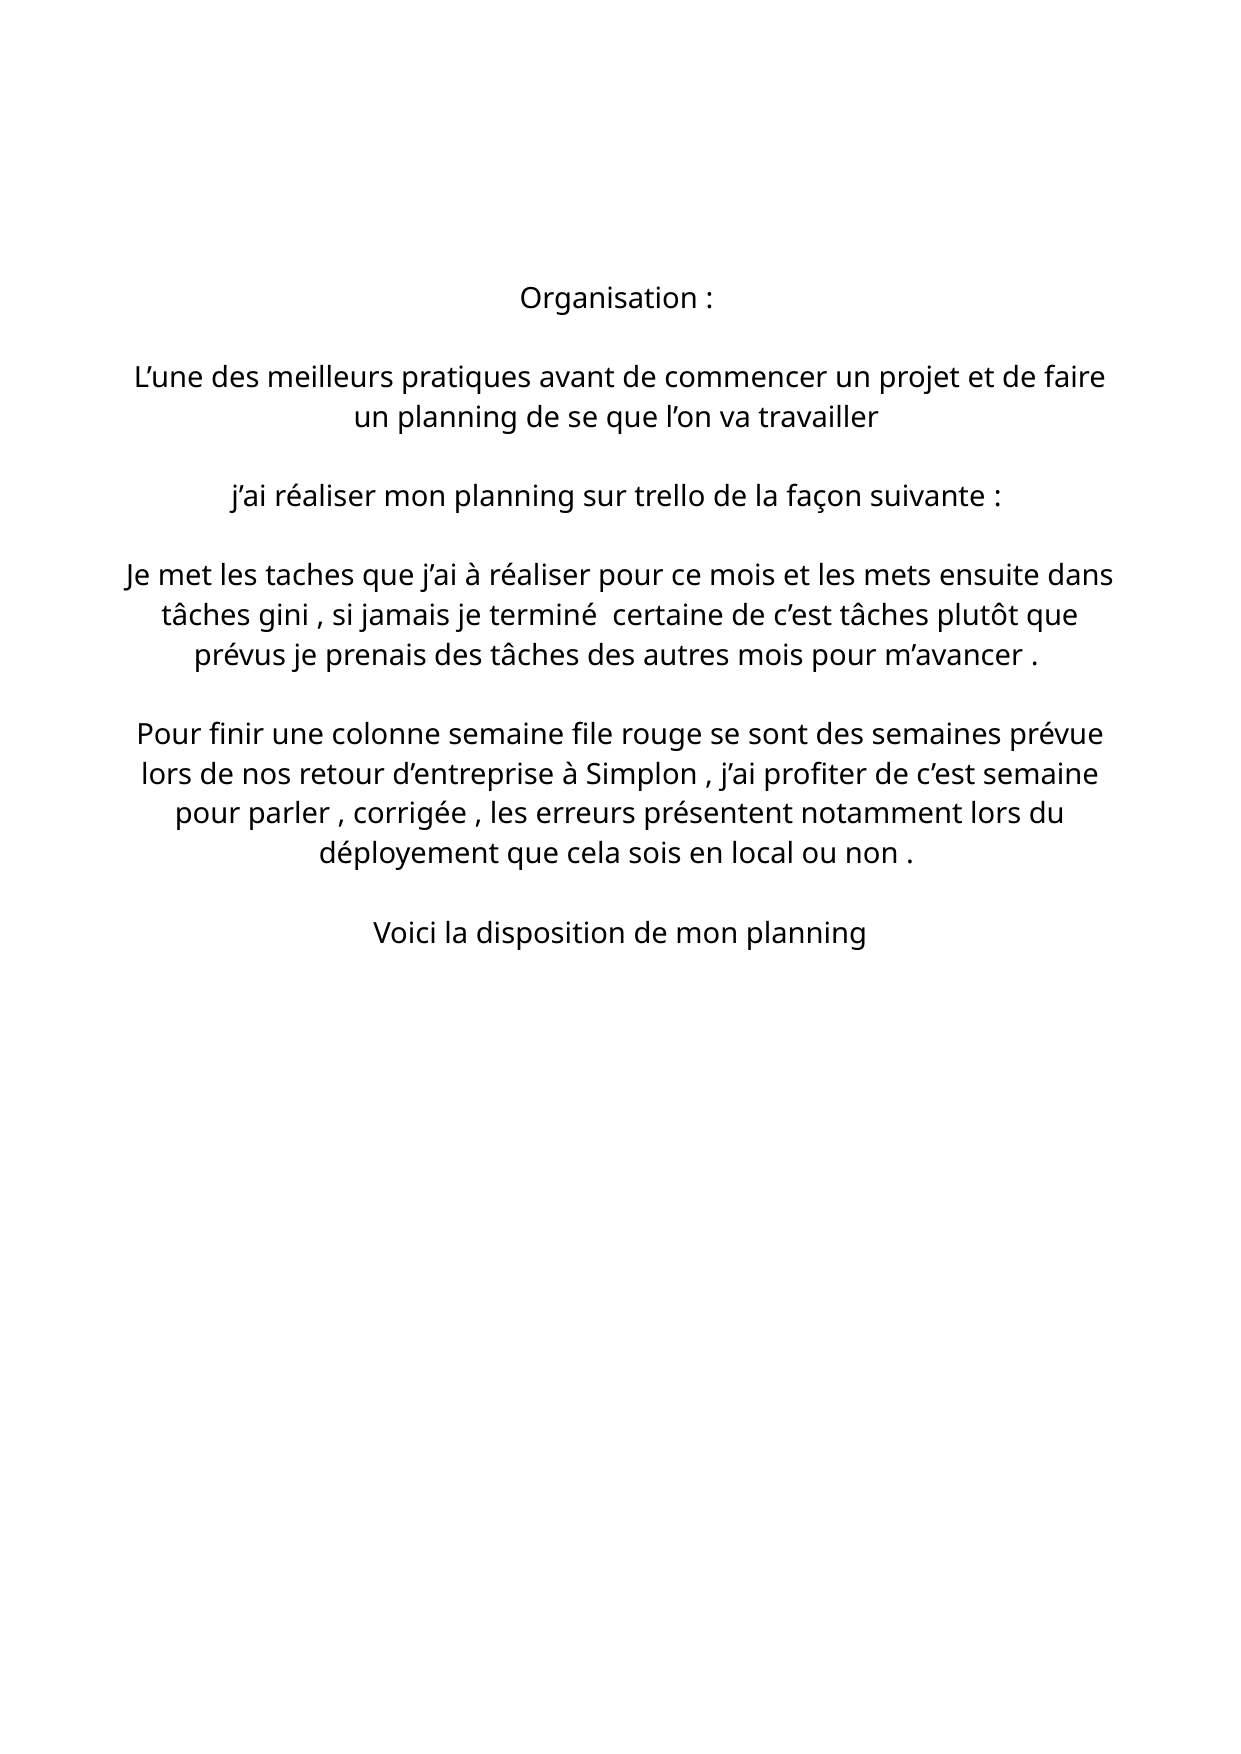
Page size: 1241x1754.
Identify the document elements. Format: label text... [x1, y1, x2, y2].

text Je met les taches que j’ai à réaliser pour ce mois et les mets ensuite dans tâches gini , si jamais je terminé certaine de c’est tâches plutôt que prévus je prenais des tâches des autres mois pour m’avancer . [118, 555, 1122, 674]
text Pour finir une colonne semaine file rouge se sont des semaines prévue lors de nos retour d’entreprise à Simplon , j’ai profiter de c’est semaine pour parler , corrigée , les erreurs présentent notamment lors du déployement que cela sois en local ou non . [118, 713, 1122, 872]
text Organisation : [118, 277, 1122, 317]
text L’une des meilleurs pratiques avant de commencer un projet et de faire un planning de se que l’on va travailler [118, 356, 1122, 436]
text j’ai réaliser mon planning sur trello de la façon suivante : [118, 475, 1122, 515]
text Voici la disposition de mon planning [118, 912, 1122, 952]
